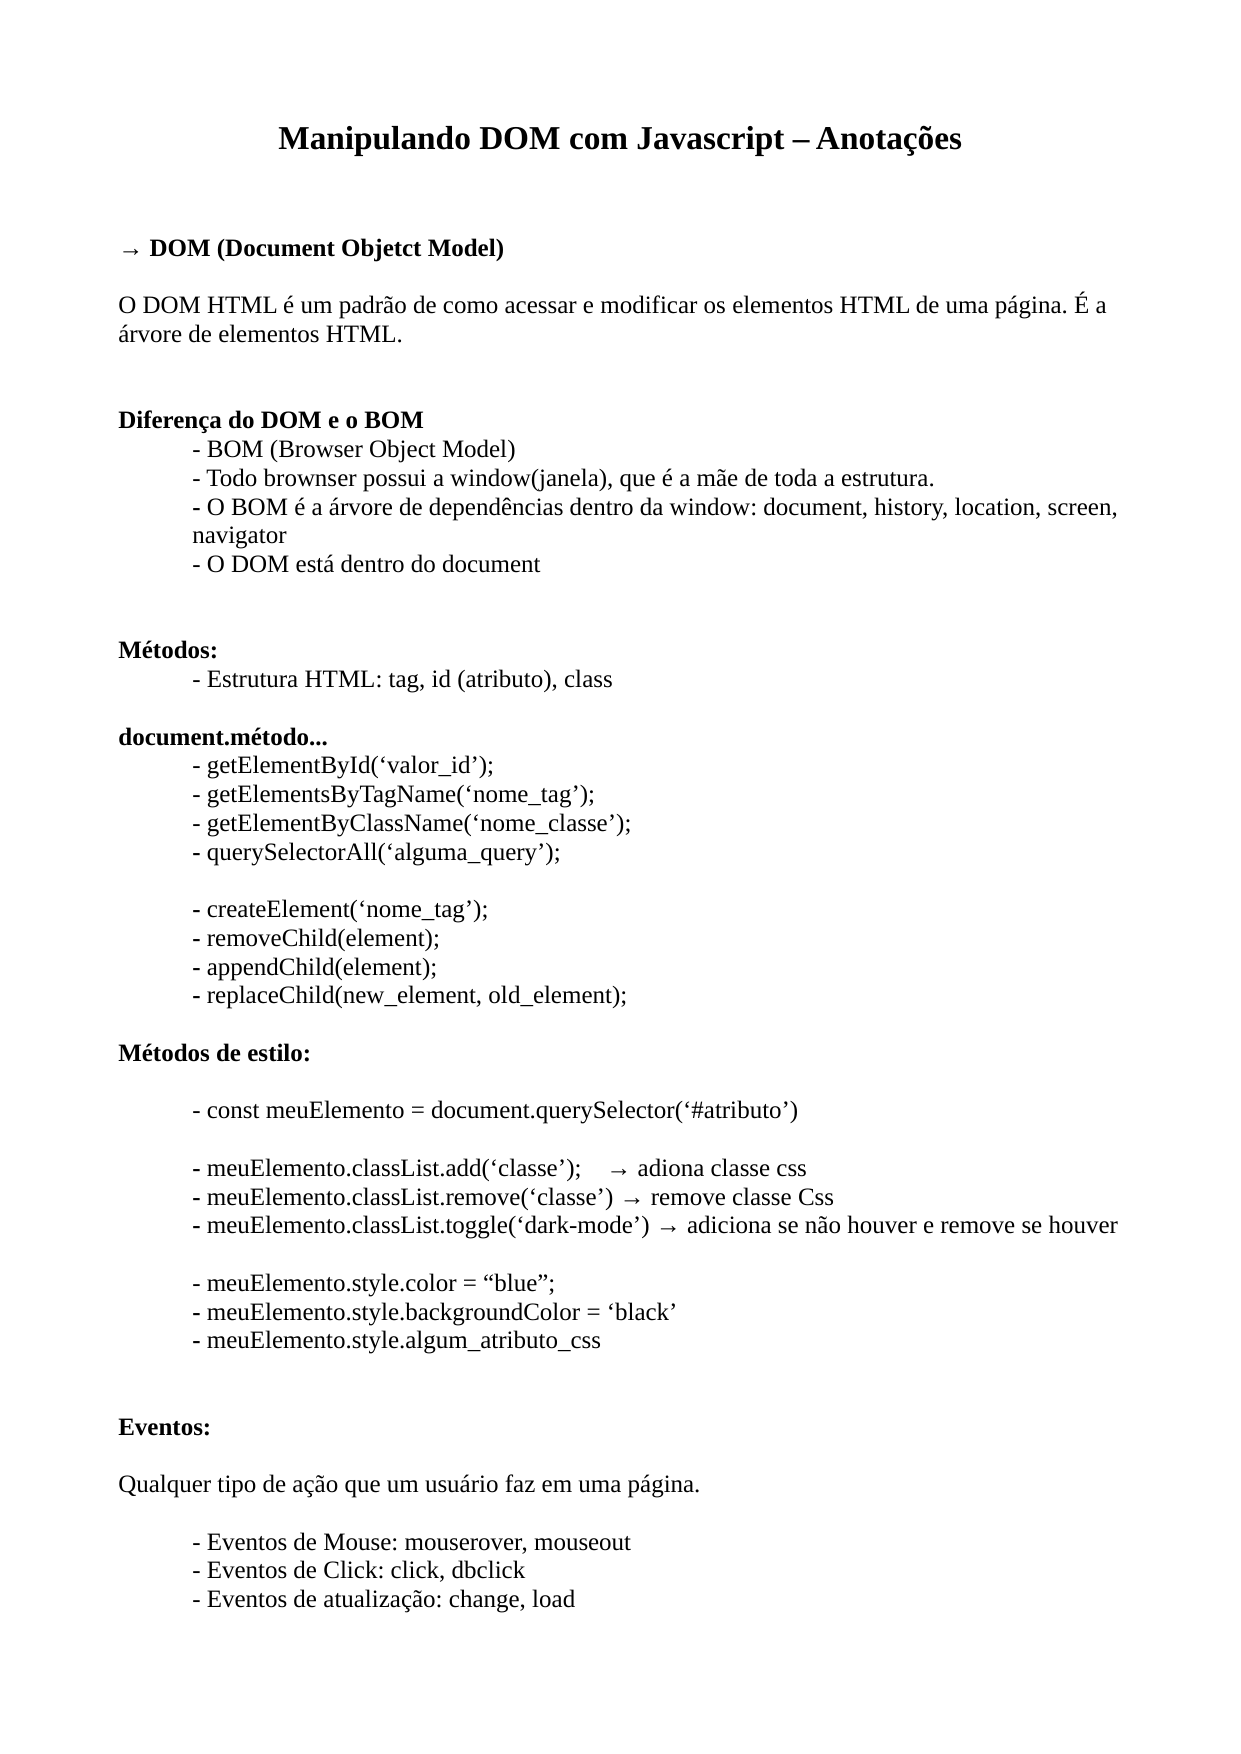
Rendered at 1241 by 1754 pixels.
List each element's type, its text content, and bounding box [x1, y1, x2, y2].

text - Eventos de atualização: change, load [118, 1584, 1122, 1613]
text - O DOM está dentro do document [118, 549, 1122, 578]
text - meuElemento.classList.remove(‘classe’) → remove classe Css [118, 1182, 1122, 1211]
text → DOM (Document Objetct Model) [118, 233, 1122, 262]
text - O BOM é a árvore de dependências dentro da window: document, history, location, screen, navigator [118, 492, 1122, 549]
text - getElementByClassName(‘nome_classe’); [118, 808, 1122, 837]
text - Eventos de Click: click, dbclick [118, 1556, 1122, 1584]
text - Estrutura HTML: tag, id (atributo), class [118, 664, 1122, 693]
text Eventos: [118, 1412, 1122, 1441]
text - appendChild(element); [118, 952, 1122, 981]
text - createElement(‘nome_tag’); [118, 894, 1122, 923]
text - Todo brownser possui a window(janela), que é a mãe de toda a estrutura. [118, 463, 1122, 492]
text Manipulando DOM com Javascript – Anotações [118, 118, 1122, 156]
text - replaceChild(new_element, old_element); [118, 981, 1122, 1009]
text Qualquer tipo de ação que um usuário faz em uma página. [118, 1469, 1122, 1498]
text Métodos de estilo: [118, 1038, 1122, 1067]
text - querySelectorAll(‘alguma_query’); [118, 837, 1122, 866]
text Diferença do DOM e o BOM [118, 406, 1122, 434]
text - meuElemento.style.algum_atributo_css [118, 1326, 1122, 1354]
text document.método... [118, 722, 1122, 751]
text - meuElemento.classList.toggle(‘dark-mode’) → adiciona se não houver e remove se houver [118, 1211, 1122, 1239]
text Métodos: [118, 636, 1122, 664]
text - removeChild(element); [118, 923, 1122, 952]
text - meuElemento.style.backgroundColor = ‘black’ [118, 1297, 1122, 1326]
text - getElementsByTagName(‘nome_tag’); [118, 779, 1122, 808]
text - const meuElemento = document.querySelector(‘#atributo’) [118, 1096, 1122, 1124]
text - Eventos de Mouse: mouserover, mouseout [118, 1527, 1122, 1556]
text - meuElemento.style.color = “blue”; [118, 1268, 1122, 1297]
text - BOM (Browser Object Model) [118, 434, 1122, 463]
text - getElementById(‘valor_id’); [118, 751, 1122, 779]
text - meuElemento.classList.add(‘classe’); → adiona classe css [118, 1153, 1122, 1182]
text O DOM HTML é um padrão de como acessar e modificar os elementos HTML de uma página. É a árvore de elementos HTML. [118, 291, 1122, 348]
